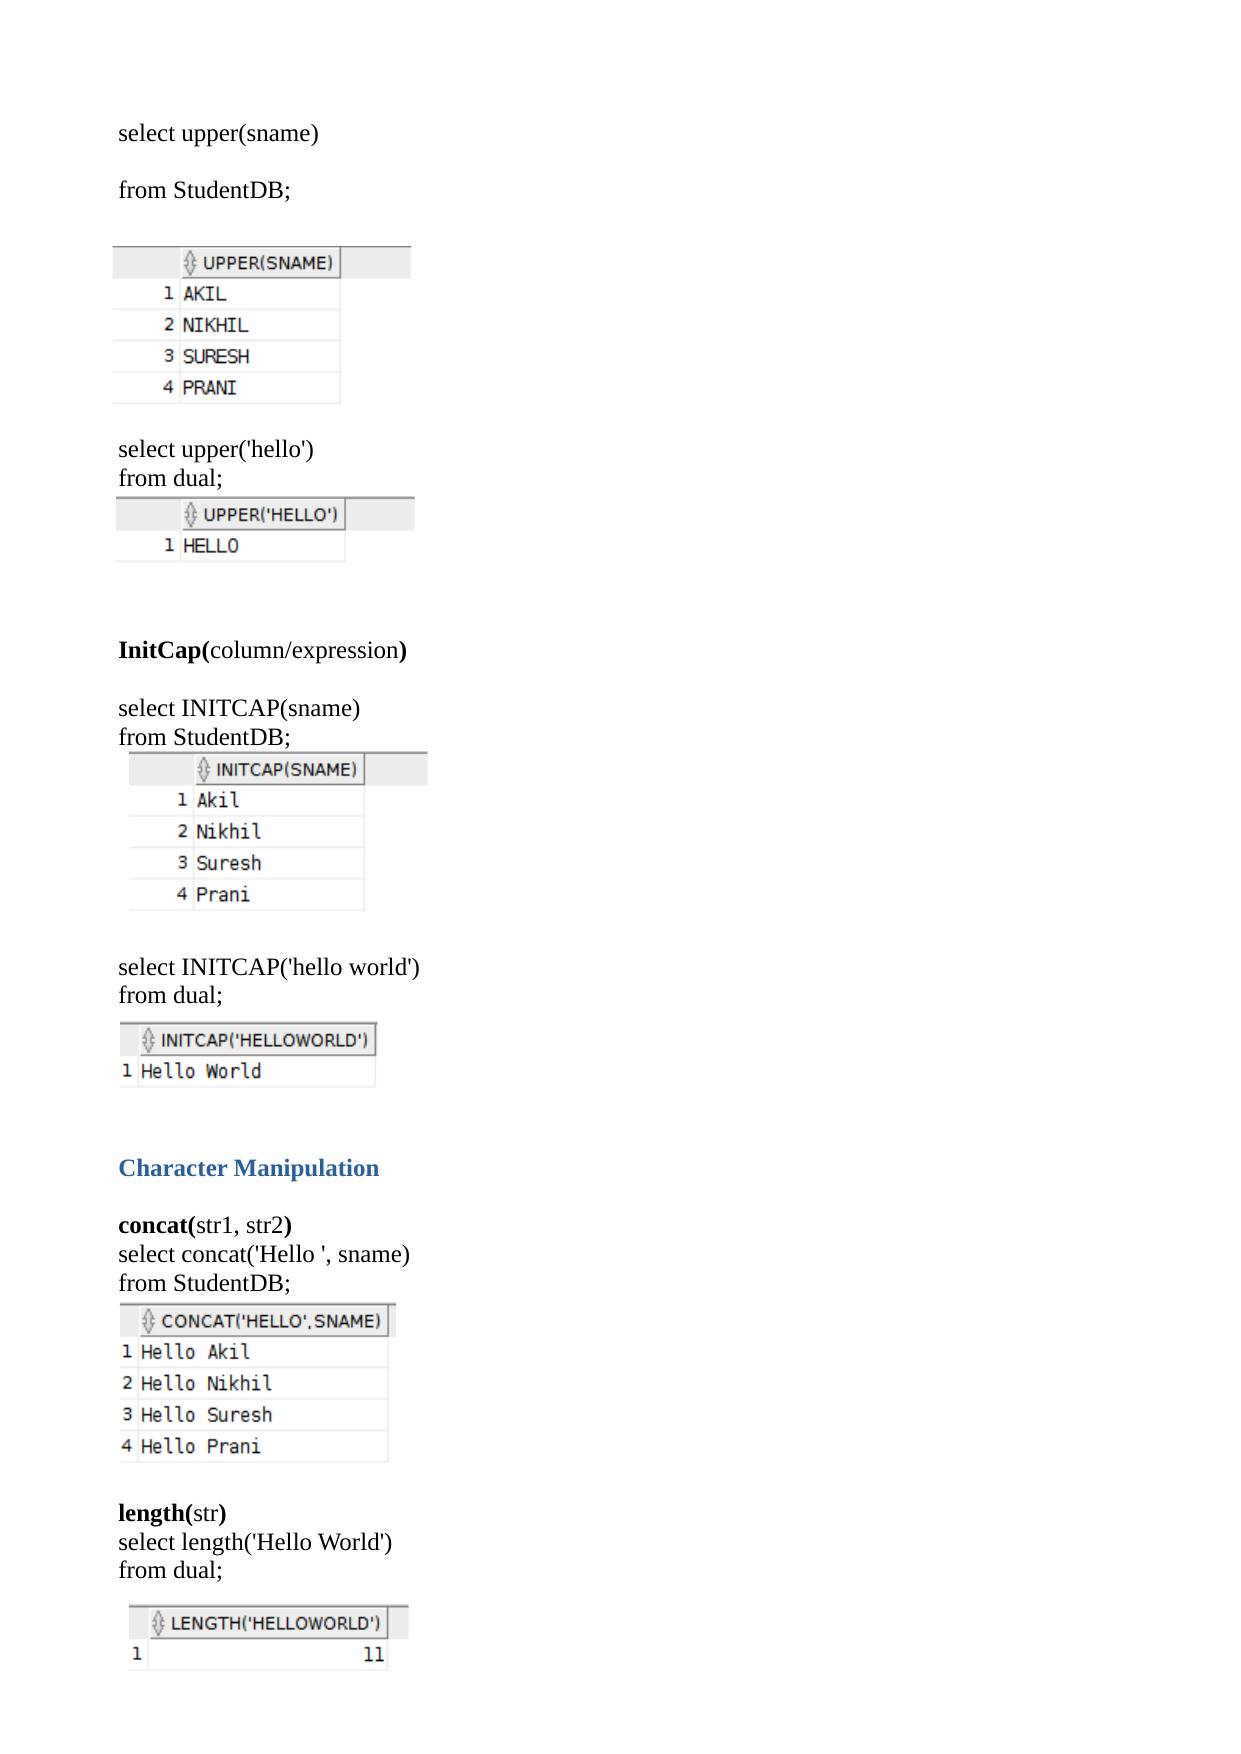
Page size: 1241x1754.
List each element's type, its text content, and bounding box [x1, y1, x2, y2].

text from dual; [118, 1556, 1122, 1584]
picture [112, 246, 412, 409]
text from dual; [118, 463, 1122, 492]
text from StudentDB; [118, 1268, 1122, 1297]
text from StudentDB; [118, 176, 1122, 204]
text select upper(sname) [118, 118, 1122, 147]
text select concat('Hello ', sname) [118, 1239, 1122, 1268]
text select upper('hello') [118, 434, 1122, 463]
text select length('Hello World') [118, 1527, 1122, 1556]
text select INITCAP('hello world') [118, 952, 1122, 981]
text from StudentDB; [118, 722, 1122, 751]
text from dual; [118, 981, 1122, 1009]
text concat(str1, str2) [118, 1211, 1122, 1239]
text select INITCAP(sname) [118, 693, 1122, 722]
picture [119, 1302, 397, 1474]
text length(str) [118, 1498, 1122, 1527]
picture [129, 1603, 409, 1679]
text InitCap(column/expression) [118, 636, 1122, 664]
picture [116, 496, 415, 624]
picture [120, 1020, 378, 1110]
picture [129, 751, 428, 919]
text Character Manipulation [118, 1153, 1122, 1182]
